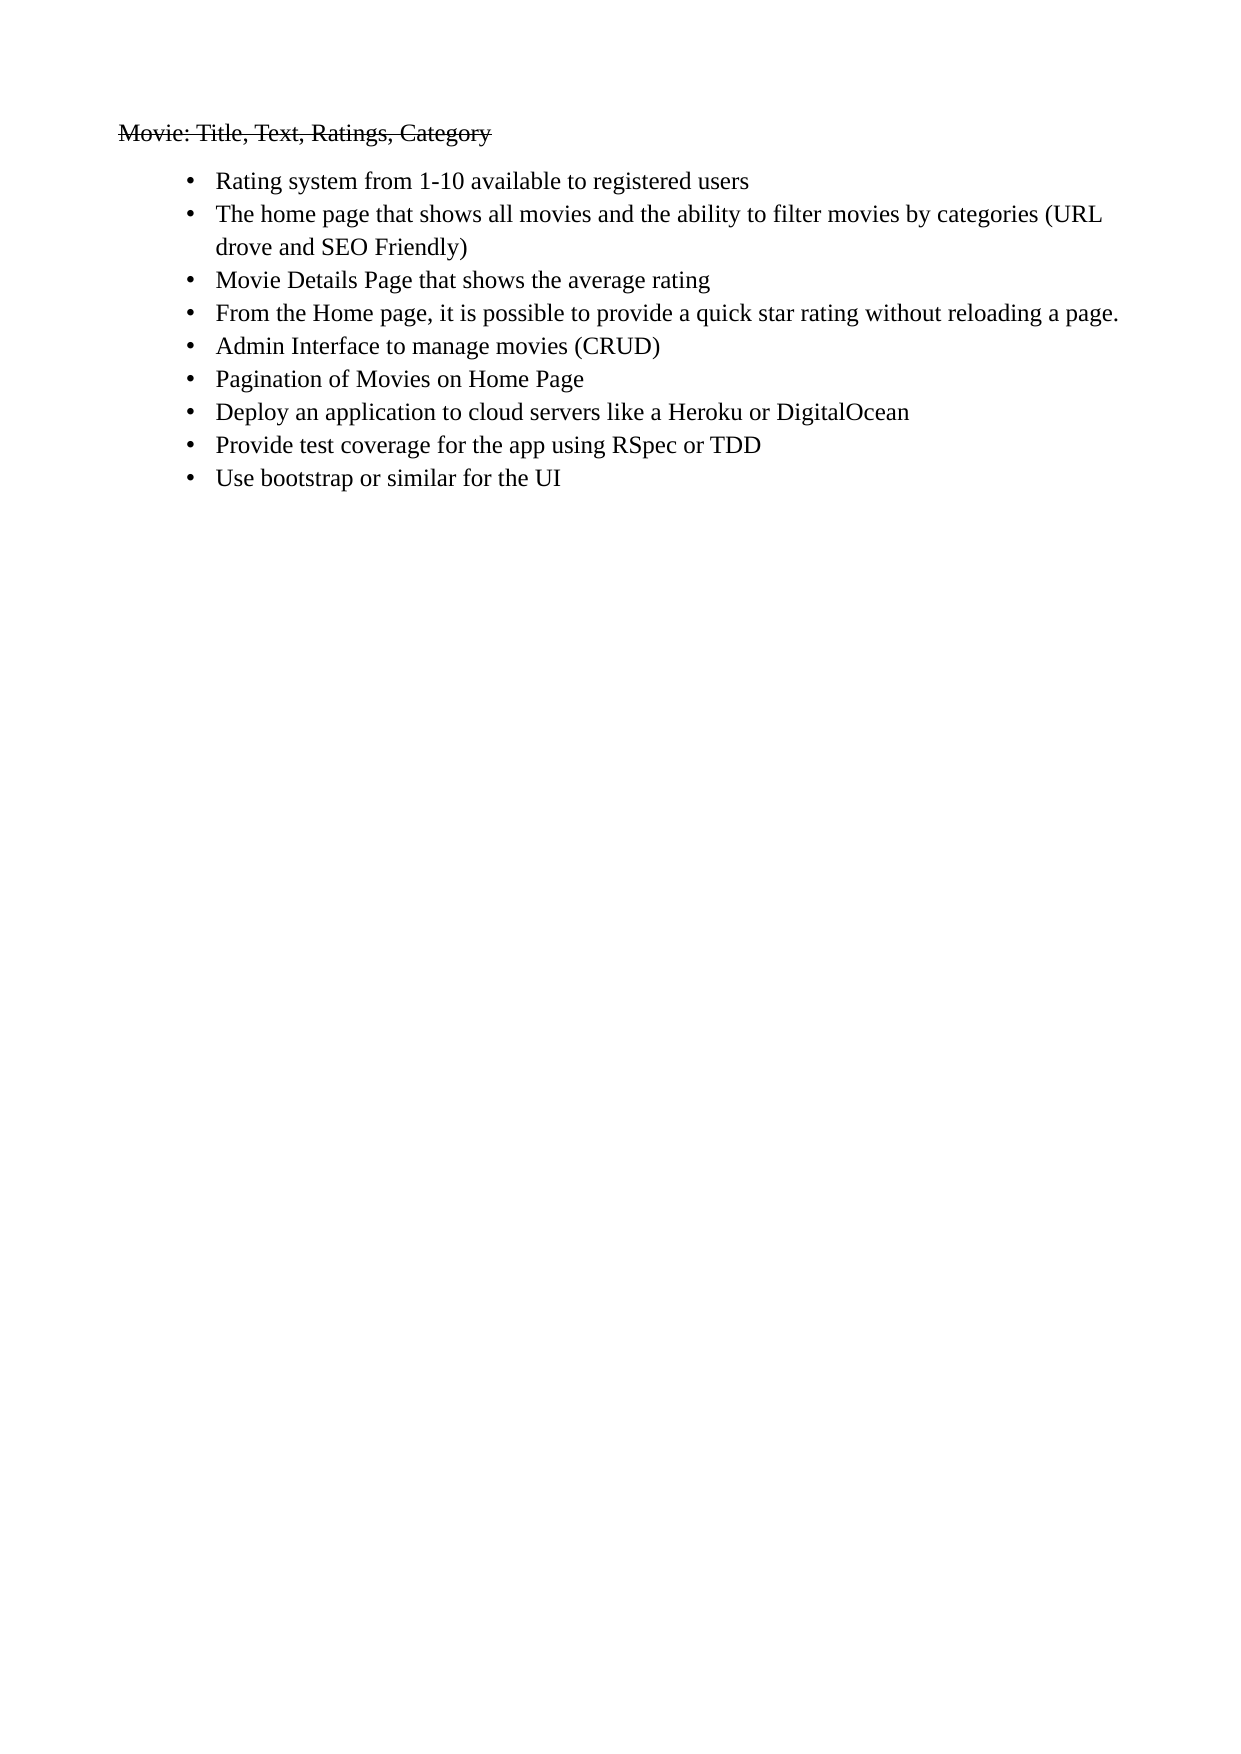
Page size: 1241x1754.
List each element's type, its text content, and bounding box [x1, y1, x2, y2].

list Use bootstrap or similar for the UI [186, 463, 1122, 492]
list The home page that shows all movies and the ability to filter movies by categories (URL drove and SEO Friendly) [186, 199, 1122, 261]
text Movie: Title, Text, Ratings, Category [118, 118, 1122, 147]
list Deploy an application to cloud servers like a Heroku or DigitalOcean [186, 397, 1122, 426]
list Provide test coverage for the app using RSpec or TDD [186, 430, 1122, 459]
list From the Home page, it is possible to provide a quick star rating without reloading a page. [186, 298, 1122, 327]
list Rating system from 1-10 available to registered users [186, 166, 1122, 194]
list Admin Interface to manage movies (CRUD) [186, 331, 1122, 359]
list Pagination of Movies on Home Page [186, 364, 1122, 393]
list Movie Details Page that shows the average rating [186, 265, 1122, 293]
